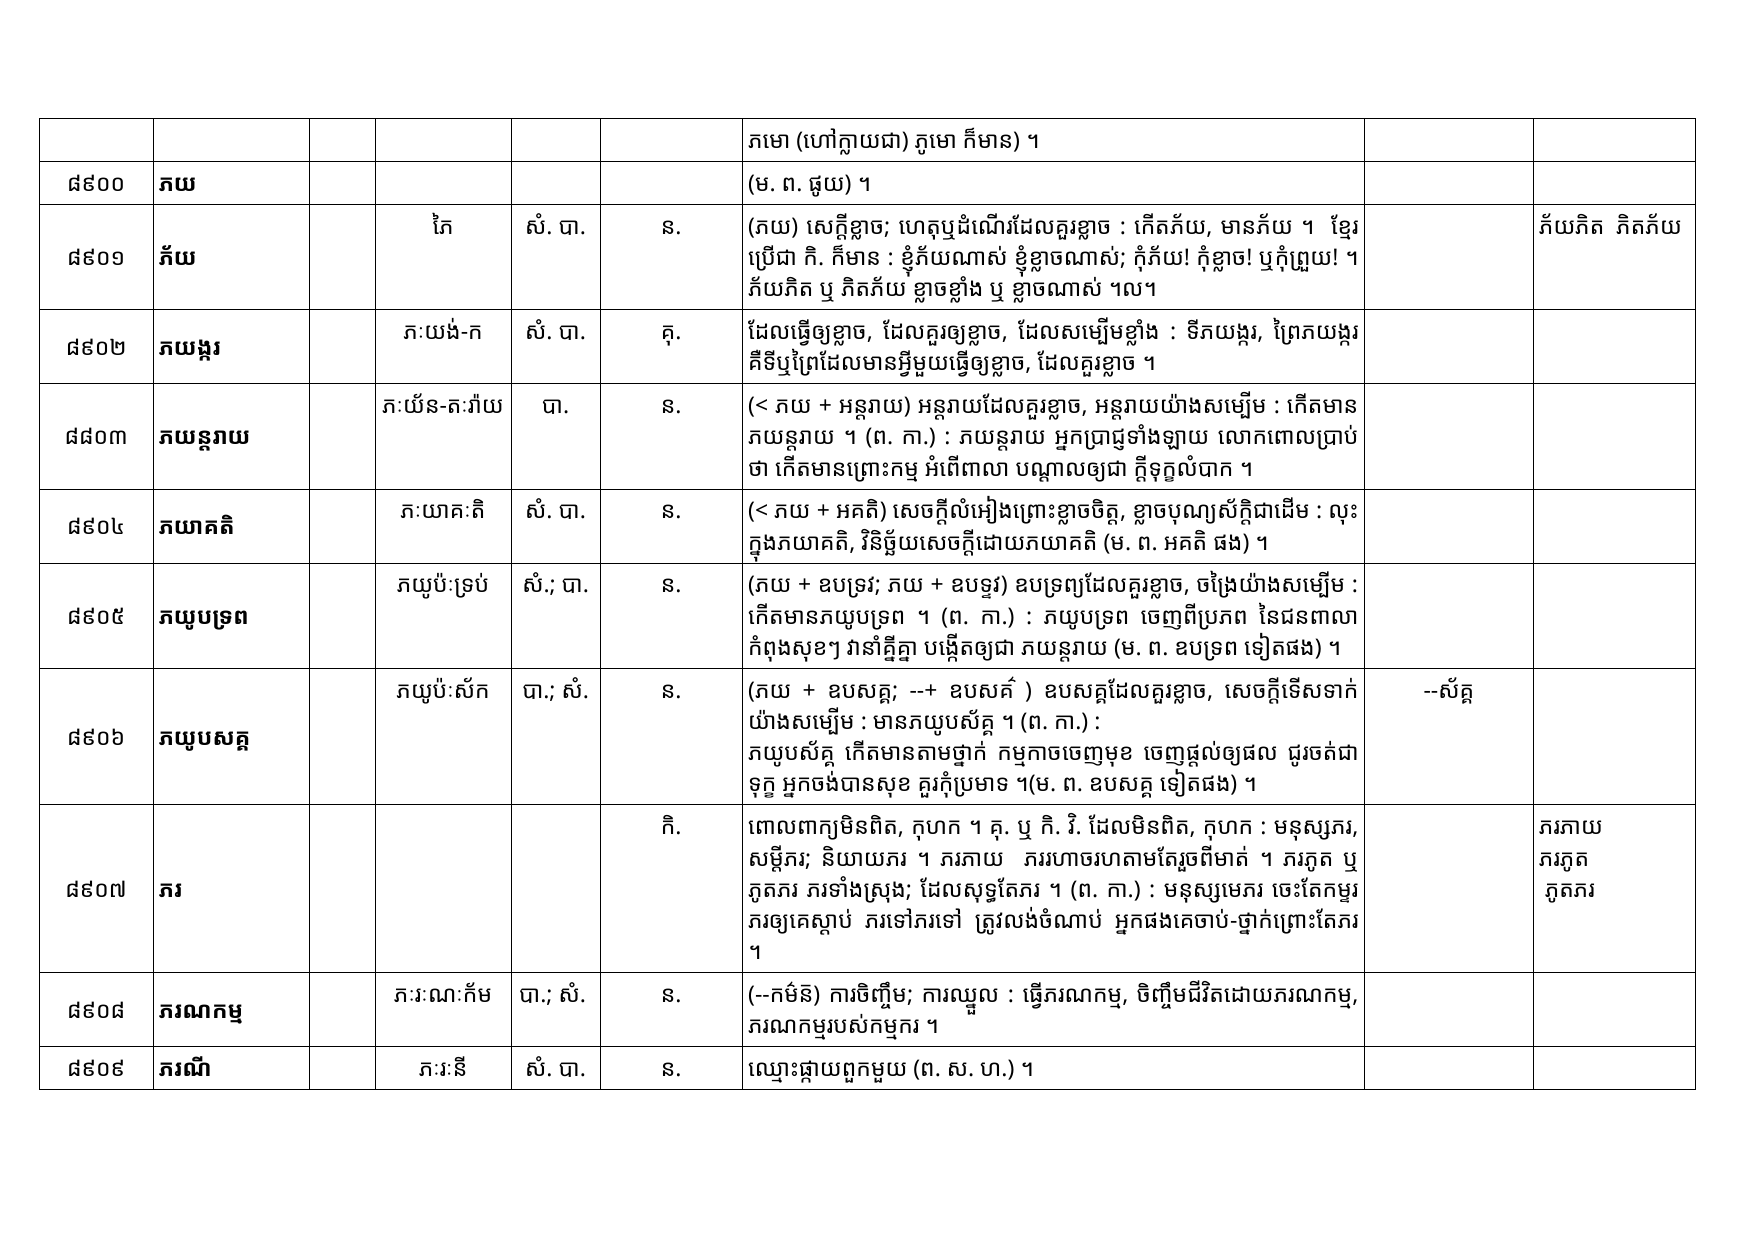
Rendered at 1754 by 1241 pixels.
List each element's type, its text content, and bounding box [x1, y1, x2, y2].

table_cell [1365, 805, 1533, 972]
table_cell [310, 384, 375, 488]
table_cell ៨៩០២ [40, 310, 153, 383]
table_cell [512, 805, 600, 972]
table_cell [1534, 669, 1695, 804]
table_cell [1365, 310, 1533, 383]
table_cell [1365, 205, 1533, 309]
table_cell ៨៨០៣ [40, 384, 153, 488]
table_cell [601, 119, 742, 161]
table_cell [601, 162, 742, 204]
table_cell [1534, 384, 1695, 488]
table_cell [1534, 162, 1695, 204]
table_cell ភយូបទ្រព [154, 564, 309, 668]
table_cell គុ. [601, 310, 742, 383]
table_cell [1534, 490, 1695, 562]
table_cell ៨៩០៤ [40, 490, 153, 562]
table_cell [310, 669, 375, 804]
table_cell ភយន្តរាយ [154, 384, 309, 488]
table_cell [310, 564, 375, 668]
table_cell ភ័យភិត ភិតភ័យ [1534, 205, 1695, 309]
table_cell ន. [601, 490, 742, 562]
table_cell ៨៩០៧ [40, 805, 153, 972]
table_cell [1365, 119, 1533, 161]
table_cell ឈ្មោះ​ផ្កាយ​ពួក​មួយ (ព. ស. ហ.) ។ [743, 1047, 1364, 1089]
table_cell [376, 119, 511, 161]
table_cell [1365, 162, 1533, 204]
table_cell ភរណី [154, 1047, 309, 1089]
table_cell [1534, 973, 1695, 1046]
table_cell សំ. បា. [512, 1047, 600, 1089]
table_cell [310, 805, 375, 972]
table_cell [154, 119, 309, 161]
table_cell ៨៩០០ [40, 162, 153, 204]
table_cell [40, 119, 153, 161]
table_cell ពោល​ពាក្យ​មិន​ពិត, កុហក ។ គុ. ឬ កិ. វិ. ដែល​មិន​ពិត, កុហក : មនុស្ស​ភរ, សម្ដី​ភរ; និយាយ​ភរ ។ ភរភាយ ភរ​រហាចរហ​តាម​តែ​រួច​ពី​មាត់ ។ ភរ​ភូត ឬ ភូត​ភរ ភរ​ទាំងស្រុង; ដែល​សុទ្ធ​តែ​ភរ ។ (ព. កា.) : មនុស្ស​មេ​ភរ ចេះ​តែ​កម្ទរ ភរ​ឲ្យ​គេ​ស្ដាប់ ភរ​ទៅ​ភរ​ទៅ ត្រូវ​លង់​ចំណាប់ អ្នក​ផង​គេ​ចាប់-ថ្នាក់​ព្រោះ​តែ​ភរ ។ [743, 805, 1364, 972]
table_cell [1534, 564, 1695, 668]
table_cell ភមោ (ហៅ​ក្លាយ​ជា) ភូមោ ក៏​មាន) ។ [743, 119, 1364, 161]
table_cell (--កម៌ន៑) ការ​ចិញ្ចឹម; ការ​ឈ្នួល : ធ្វើ​ភរណ​កម្ម, ចិញ្ចឹម​ជីវិត​ដោយ​ភរណ​កម្ម, ភរណ​កម្ម​របស់​កម្ម​ករ ។ [743, 973, 1364, 1046]
table_cell ៨៩០៨ [40, 973, 153, 1046]
table_cell (ម. ព. ផូយ) ។ [743, 162, 1364, 204]
table_cell (ភយ + ឧបទ្រវ; ភយ + ឧបទ្ទវ) ឧប​ទ្រព្យ​ដែល​គួរ​ខ្លាច, ចង្រៃ​យ៉ាង​សម្បើម : កើត​មាន​ភយូបទ្រព ។ (ព. កា.) : ភយូបទ្រព ចេញ​ពី​ប្រភព នៃ​ជន​ពាលា កំពុង​សុខ​ៗ វា​នាំ​គ្នីគ្នា បង្កើត​ឲ្យ​ជា ភយន្តរាយ (ម. ព. ឧបទ្រព ទៀត​ផង) ។ [743, 564, 1364, 668]
table_cell ភៈរៈណៈក័ម [376, 973, 511, 1046]
table_cell ភៈយ័ន-តៈ​រ៉ាយ [376, 384, 511, 488]
table_cell ភរ [154, 805, 309, 972]
table_cell សំ. បា. [512, 205, 600, 309]
table_cell សំ.; បា. [512, 564, 600, 668]
table_cell ភៈរៈនី [376, 1047, 511, 1089]
table_cell ន. [601, 205, 742, 309]
table_cell សំ. បា. [512, 310, 600, 383]
table_cell ភយូបសគ្គ [154, 669, 309, 804]
table_cell ភៈយង់-ក [376, 310, 511, 383]
table_cell ន. [601, 384, 742, 488]
table_cell [1365, 384, 1533, 488]
table_cell ភរណ​កម្ម [154, 973, 309, 1046]
table_cell ភរភាយ ភរភូត ភូតភរ [1534, 805, 1695, 972]
table_cell សំ. បា. [512, 490, 600, 562]
table_cell ៨៩០៩ [40, 1047, 153, 1089]
table_cell ន. [601, 564, 742, 668]
table_cell ៨៩០១ [40, 205, 153, 309]
table_cell បា. [512, 384, 600, 488]
table_cell [1534, 1047, 1695, 1089]
table_cell ភយង្ករ [154, 310, 309, 383]
table_cell កិ. [601, 805, 742, 972]
table_cell ភៈយាគៈតិ [376, 490, 511, 562]
table_cell [1365, 973, 1533, 1046]
table_cell ៨៩០៥ [40, 564, 153, 668]
table_cell ៨៩០៦ [40, 669, 153, 804]
table_cell (ភយ) សេក្ដី​ខ្លាច; ហេតុ​ឬ​ដំណើរ​ដែល​គួរ​ខ្លាច : កើត​ភ័យ, មាន​ភ័យ ។ ខ្មែរ​ប្រើ​ជា កិ. ក៏​មាន : ខ្ញុំ​ភ័យ​ណាស់ ខ្ញុំ​ខ្លាច​ណាស់; កុំ​ភ័យ! កុំ​ខ្លាច! ឬ​កុំ​ព្រួយ! ។ ភ័យភិត ឬ ភិតភ័យ ខ្លាច​ខ្លាំង ឬ ខ្លាច​ណាស់ ។ល។ [743, 205, 1364, 309]
table_cell [512, 119, 600, 161]
table_cell [1365, 490, 1533, 562]
table_cell ភៃ [376, 205, 511, 309]
table_cell [310, 162, 375, 204]
table_cell បា.; សំ. [512, 669, 600, 804]
table_cell [310, 973, 375, 1046]
table_cell ភយូប៉ៈស័ក [376, 669, 511, 804]
table_cell ភយាគតិ [154, 490, 309, 562]
table_cell ន. [601, 1047, 742, 1089]
table_cell ភយ [154, 162, 309, 204]
table_cell [310, 205, 375, 309]
table_cell [310, 1047, 375, 1089]
table_cell [310, 119, 375, 161]
table_cell [376, 162, 511, 204]
table_cell [512, 162, 600, 204]
table_cell [1365, 564, 1533, 668]
table_cell (< ភយ + អគតិ) សេចក្ដី​លំអៀង​ព្រោះ​ខ្លាច​ចិត្ត, ខ្លាច​បុណ្យ​ស័ក្តិ​ជាដើម : លុះ​ក្នុង​ភយាគតិ, វិនិច្ឆ័យ​សេចក្ដី​ដោយ​ភយាគតិ (ម. ព. អគតិ ផង) ។ [743, 490, 1364, 562]
table_cell [376, 805, 511, 972]
table_cell [1534, 119, 1695, 161]
table_cell (< ភយ + អន្តរាយ) អន្តរាយ​ដែល​គួរ​ខ្លាច, អន្តរាយ​យ៉ាង​សម្បើម : កើត​មាន​ភយន្តរាយ ។ (ព. កា.) : ភយន្តរាយ អ្នក​ប្រាជ្ញ​ទាំងឡាយ លោក​ពោល​ប្រាប់​ថា កើត​មាន​ព្រោះ​កម្ម អំពើ​ពាលា បណ្ដាល​ឲ្យ​ជា ក្ដី​ទុក្ខ​លំបាក ។ [743, 384, 1364, 488]
table_cell បា.; សំ. [512, 973, 600, 1046]
table_cell [310, 310, 375, 383]
table_cell ន. [601, 669, 742, 804]
table_cell ភយូប៉ៈទ្រប់ [376, 564, 511, 668]
table_cell [1534, 310, 1695, 383]
table_cell ន. [601, 973, 742, 1046]
table_cell [310, 490, 375, 562]
table_cell --ស័គ្គ [1365, 669, 1533, 804]
table_cell (ភយ + ឧបសគ្គ; --+ ឧបសគ៌ ) ឧបសគ្គ​ដែល​គួរ​ខ្លាច, សេចក្ដី​ទើសទាក់​យ៉ាង​សម្បើម : មាន​ភយូបស័គ្គ ។ (ព. កា.) : ភយូបស័គ្គ កើត​មាន​តាម​ថ្នាក់ កម្ម​កាច​ចេញ​មុខ ចេញ​ផ្ដល់​ឲ្យ​ផល ជូរ​ចត់​ជា​ទុក្ខ អ្នក​ចង់​បាន​សុខ គួរ​កុំ​ប្រមាទ ។(ម. ព. ឧបសគ្គ ទៀត​ផង) ។ [743, 669, 1364, 804]
table_cell [1365, 1047, 1533, 1089]
table_cell ភ័យ [154, 205, 309, 309]
table_cell ដែល​ធ្វើ​ឲ្យ​ខ្លាច, ដែល​គួរ​ឲ្យ​ខ្លាច, ដែល​សម្បើម​ខ្លាំង : ទី​ភយង្ករ, ព្រៃ​ភយង្ករ គឺ​ទី​ឬ​ព្រៃ​ដែល​មាន​អ្វី​មួយ​ធ្វើ​ឲ្យ​ខ្លាច, ដែល​គួរ​ខ្លាច ។ [743, 310, 1364, 383]
